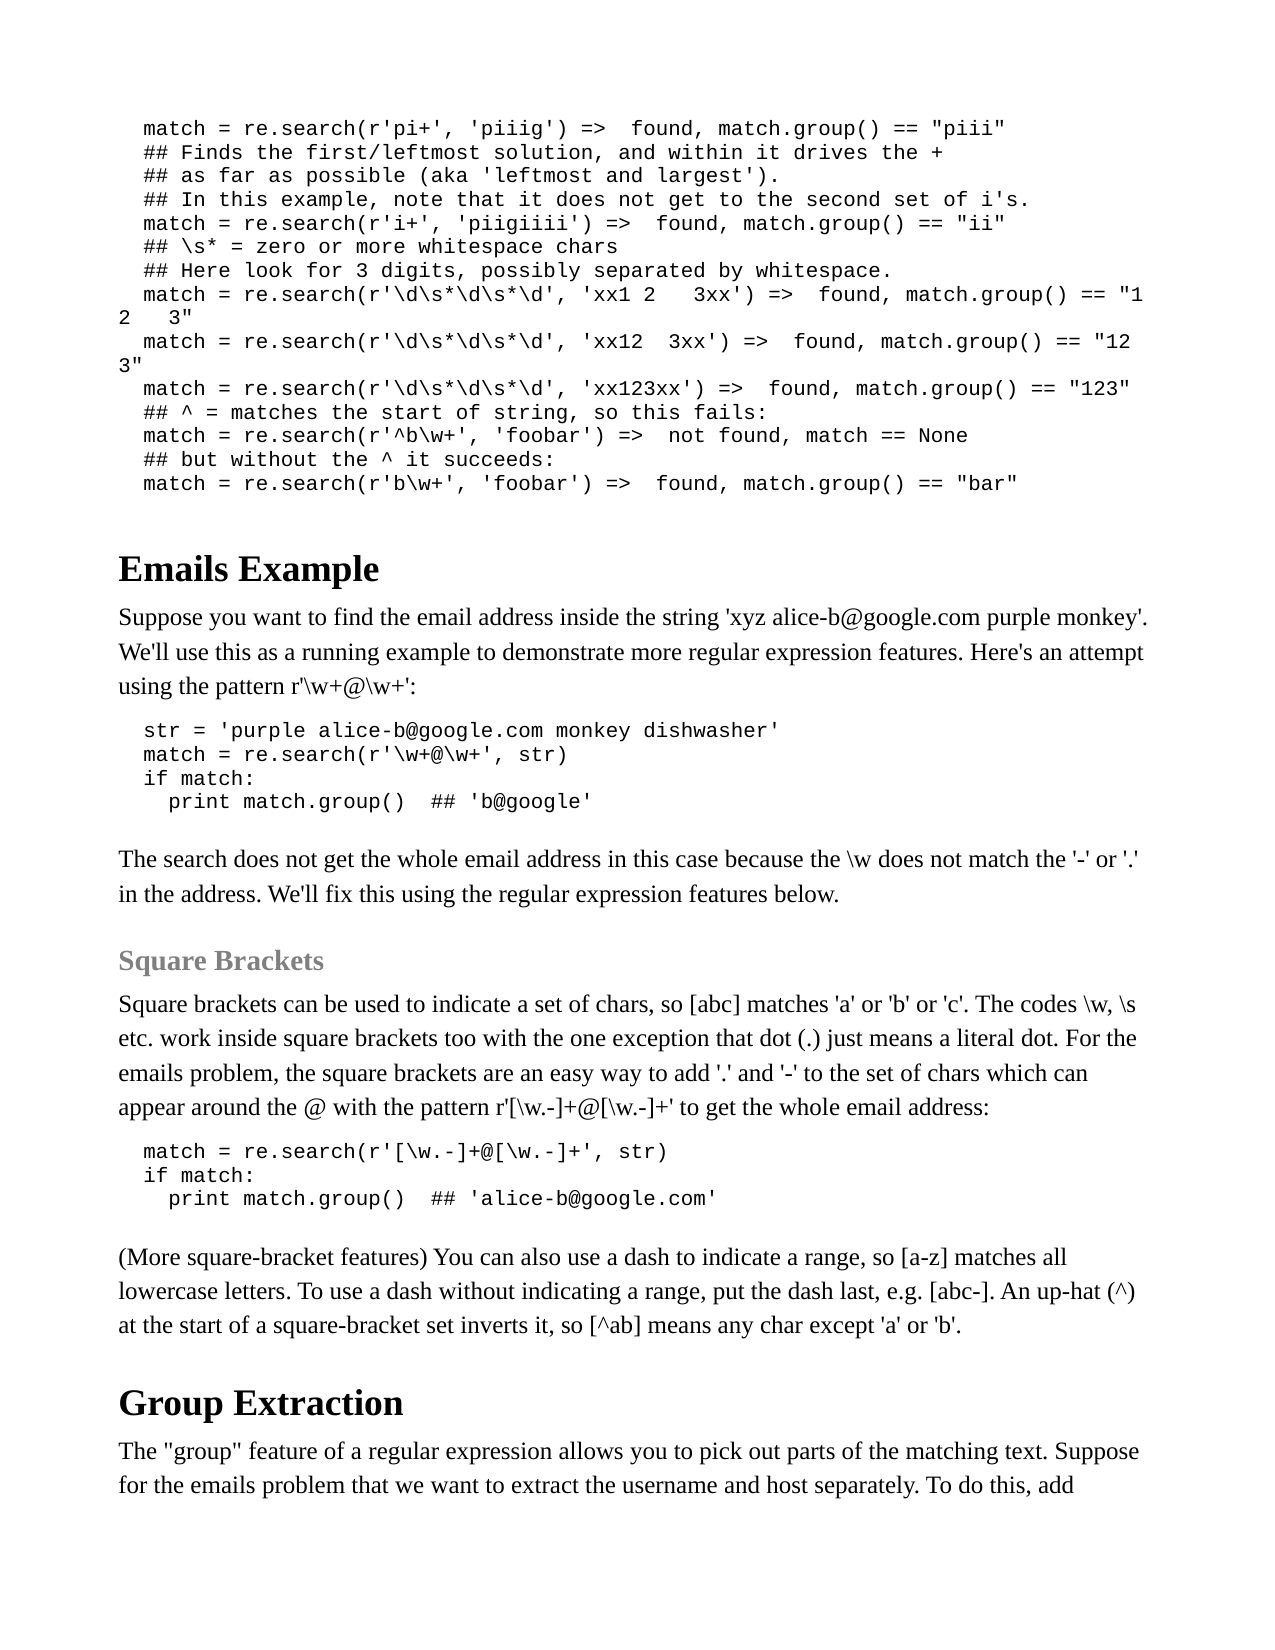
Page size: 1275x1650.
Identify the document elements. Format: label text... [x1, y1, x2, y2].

text match = re.search(r'\d\s*\d\s*\d', 'xx123xx') => found, match.group() == "123" [118, 378, 1157, 402]
text match = re.search(r'^b\w+', 'foobar') => not found, match == None [118, 426, 1157, 449]
text ## In this example, note that it does not get to the second set of i's. [118, 189, 1157, 213]
text ## as far as possible (aka 'leftmost and largest'). [118, 165, 1157, 189]
text str = 'purple alice-b@google.com monkey dishwasher' [118, 720, 1157, 744]
text print match.group() ## 'alice-b@google.com' [118, 1188, 1157, 1212]
text match = re.search(r'\d\s*\d\s*\d', 'xx12 3xx') => found, match.group() == "12 3" [118, 331, 1157, 378]
text ## but without the ^ it succeeds: [118, 449, 1157, 473]
subtitle Square Brackets [118, 943, 1157, 976]
text if match: [118, 768, 1157, 791]
subtitle Group Extraction [118, 1380, 1157, 1423]
text Suppose you want to find the email address inside the string 'xyz alice-b@google.com purple monkey'. We'll use this as a running example to demonstrate more regular expression features. Here's an attempt using the pattern r'\w+@\w+': [118, 602, 1157, 700]
text ## \s* = zero or more whitespace chars [118, 236, 1157, 260]
text match = re.search(r'\w+@\w+', str) [118, 744, 1157, 768]
text Square brackets can be used to indicate a set of chars, so [abc] matches 'a' or 'b' or 'c'. The codes \w, \s etc. work inside square brackets too with the one exception that dot (.) just means a literal dot. For the emails problem, the square brackets are an easy way to add '.' and '-' to the set of chars which can appear around the @ with the pattern r'[\w.-]+@[\w.-]+' to get the whole email address: [118, 989, 1157, 1121]
text The search does not get the whole email address in this case because the \w does not match the '-' or '.' in the address. We'll fix this using the regular expression features below. [118, 844, 1157, 908]
text match = re.search(r'\d\s*\d\s*\d', 'xx1 2 3xx') => found, match.group() == "1 2 3" [118, 284, 1157, 331]
text print match.group() ## 'b@google' [118, 791, 1157, 815]
text ## Finds the first/leftmost solution, and within it drives the + [118, 142, 1157, 165]
text if match: [118, 1165, 1157, 1188]
text (More square-bracket features) You can also use a dash to indicate a range, so [a-z] matches all lowercase letters. To use a dash without indicating a range, put the dash last, e.g. [abc-]. An up-hat (^) at the start of a square-bracket set inverts it, so [^ab] means any char except 'a' or 'b'. [118, 1242, 1157, 1339]
text match = re.search(r'b\w+', 'foobar') => found, match.group() == "bar" [118, 473, 1157, 496]
text ## Here look for 3 digits, possibly separated by whitespace. [118, 260, 1157, 284]
text match = re.search(r'[\w.-]+@[\w.-]+', str) [118, 1141, 1157, 1165]
text ## ^ = matches the start of string, so this fails: [118, 402, 1157, 426]
text The "group" feature of a regular expression allows you to pick out parts of the matching text. Suppose for the emails problem that we want to extract the username and host separately. To do this, add [118, 1436, 1157, 1499]
text match = re.search(r'pi+', 'piiig') => found, match.group() == "piii" [118, 118, 1157, 142]
text match = re.search(r'i+', 'piigiiii') => found, match.group() == "ii" [118, 213, 1157, 236]
subtitle Emails Example [118, 547, 1157, 590]
